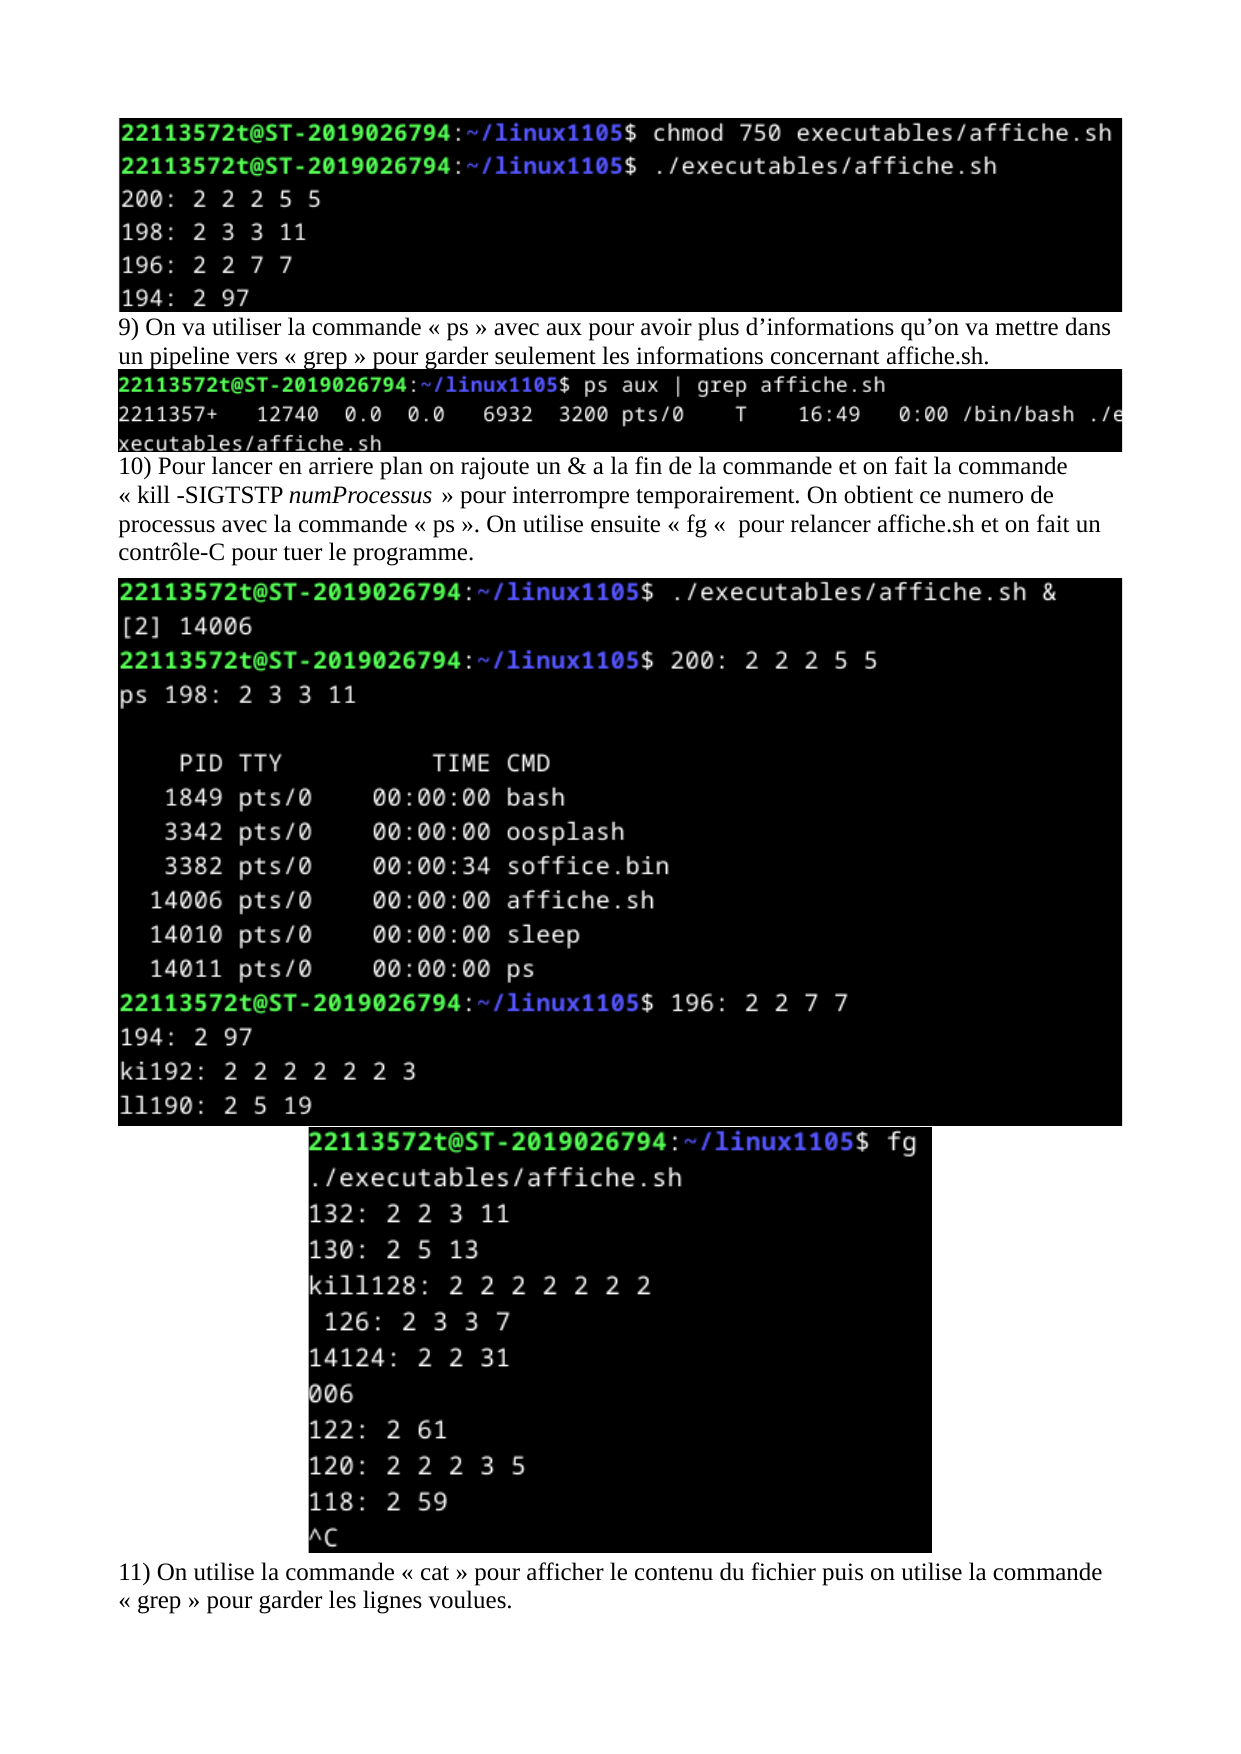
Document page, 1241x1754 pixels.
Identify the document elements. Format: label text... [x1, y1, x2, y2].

picture [308, 1127, 932, 1553]
picture [118, 369, 1123, 452]
text 10) Pour lancer en arriere plan on rajoute un & a la fin de la commande et on fait la commande « kill -SIGTSTP numProcessus » pour interrompre temporairement. On obtient ce numero de processus avec la commande « ps ». On utilise ensuite « fg « pour relancer affiche.sh et on fait un contrôle-C pour tuer le programme. [118, 452, 1122, 566]
picture [118, 118, 1123, 312]
picture [118, 578, 1123, 1126]
text 11) On utilise la commande « cat » pour afficher le contenu du fichier puis on utilise la commande « grep » pour garder les lignes voulues. [118, 1557, 1122, 1614]
text 9) On va utiliser la commande « ps » avec aux pour avoir plus d’informations qu’on va mettre dans un pipeline vers « grep » pour garder seulement les informations concernant affiche.sh. [118, 312, 1122, 369]
